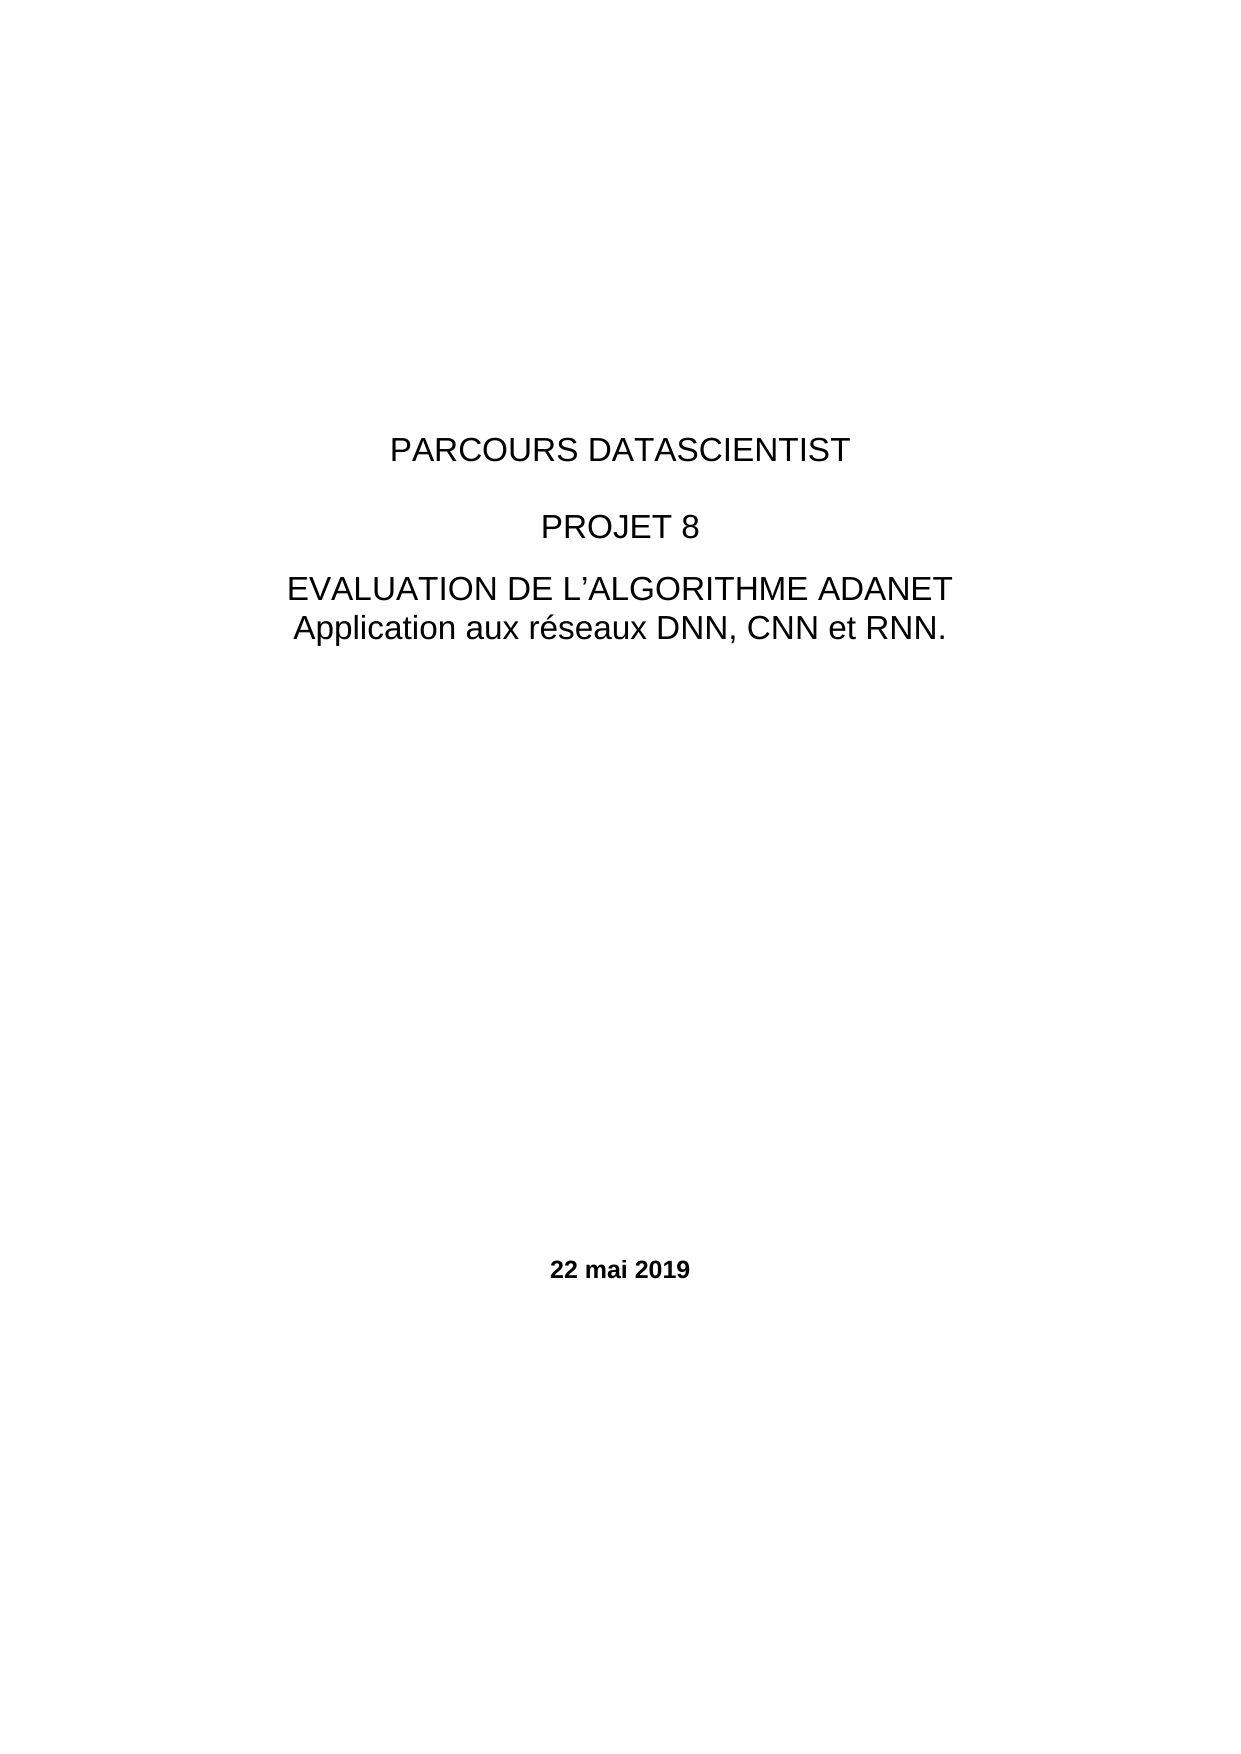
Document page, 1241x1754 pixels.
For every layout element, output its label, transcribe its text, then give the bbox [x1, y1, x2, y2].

text Application aux réseaux DNN, CNN et RNN. [148, 608, 1092, 646]
text PARCOURS DATASCIENTIST [148, 430, 1092, 468]
text EVALUATION DE L’ALGORITHME ADANET [148, 569, 1092, 608]
text PROJET 8 [148, 507, 1092, 569]
text mai 22, 2019 [148, 1255, 1092, 1283]
